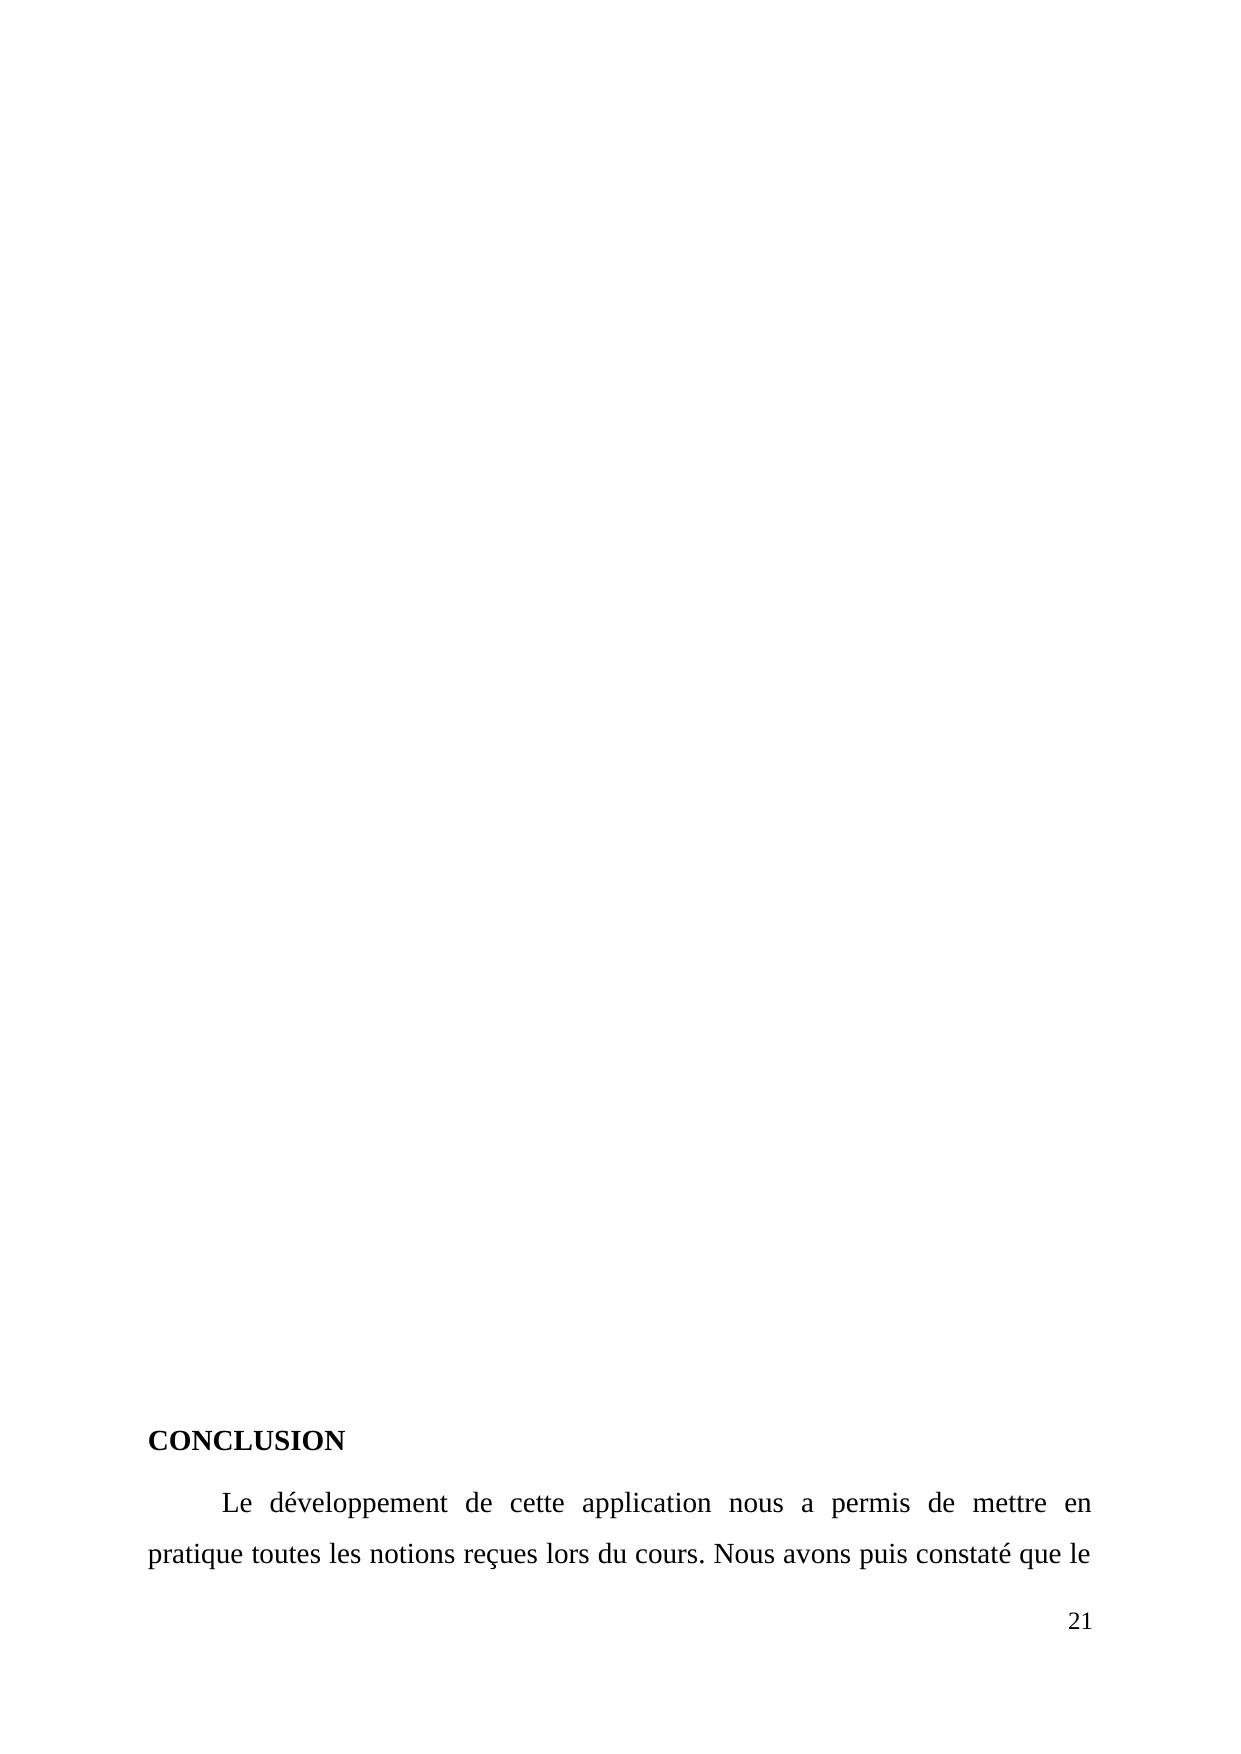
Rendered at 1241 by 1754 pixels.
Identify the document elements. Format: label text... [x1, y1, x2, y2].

text Le développement de cette application nous a permis de mettre en pratique toutes les notions reçues lors du cours. Nous avons puis constaté que le [148, 1485, 1093, 1569]
subtitle CONCLUSION [148, 1423, 1093, 1456]
